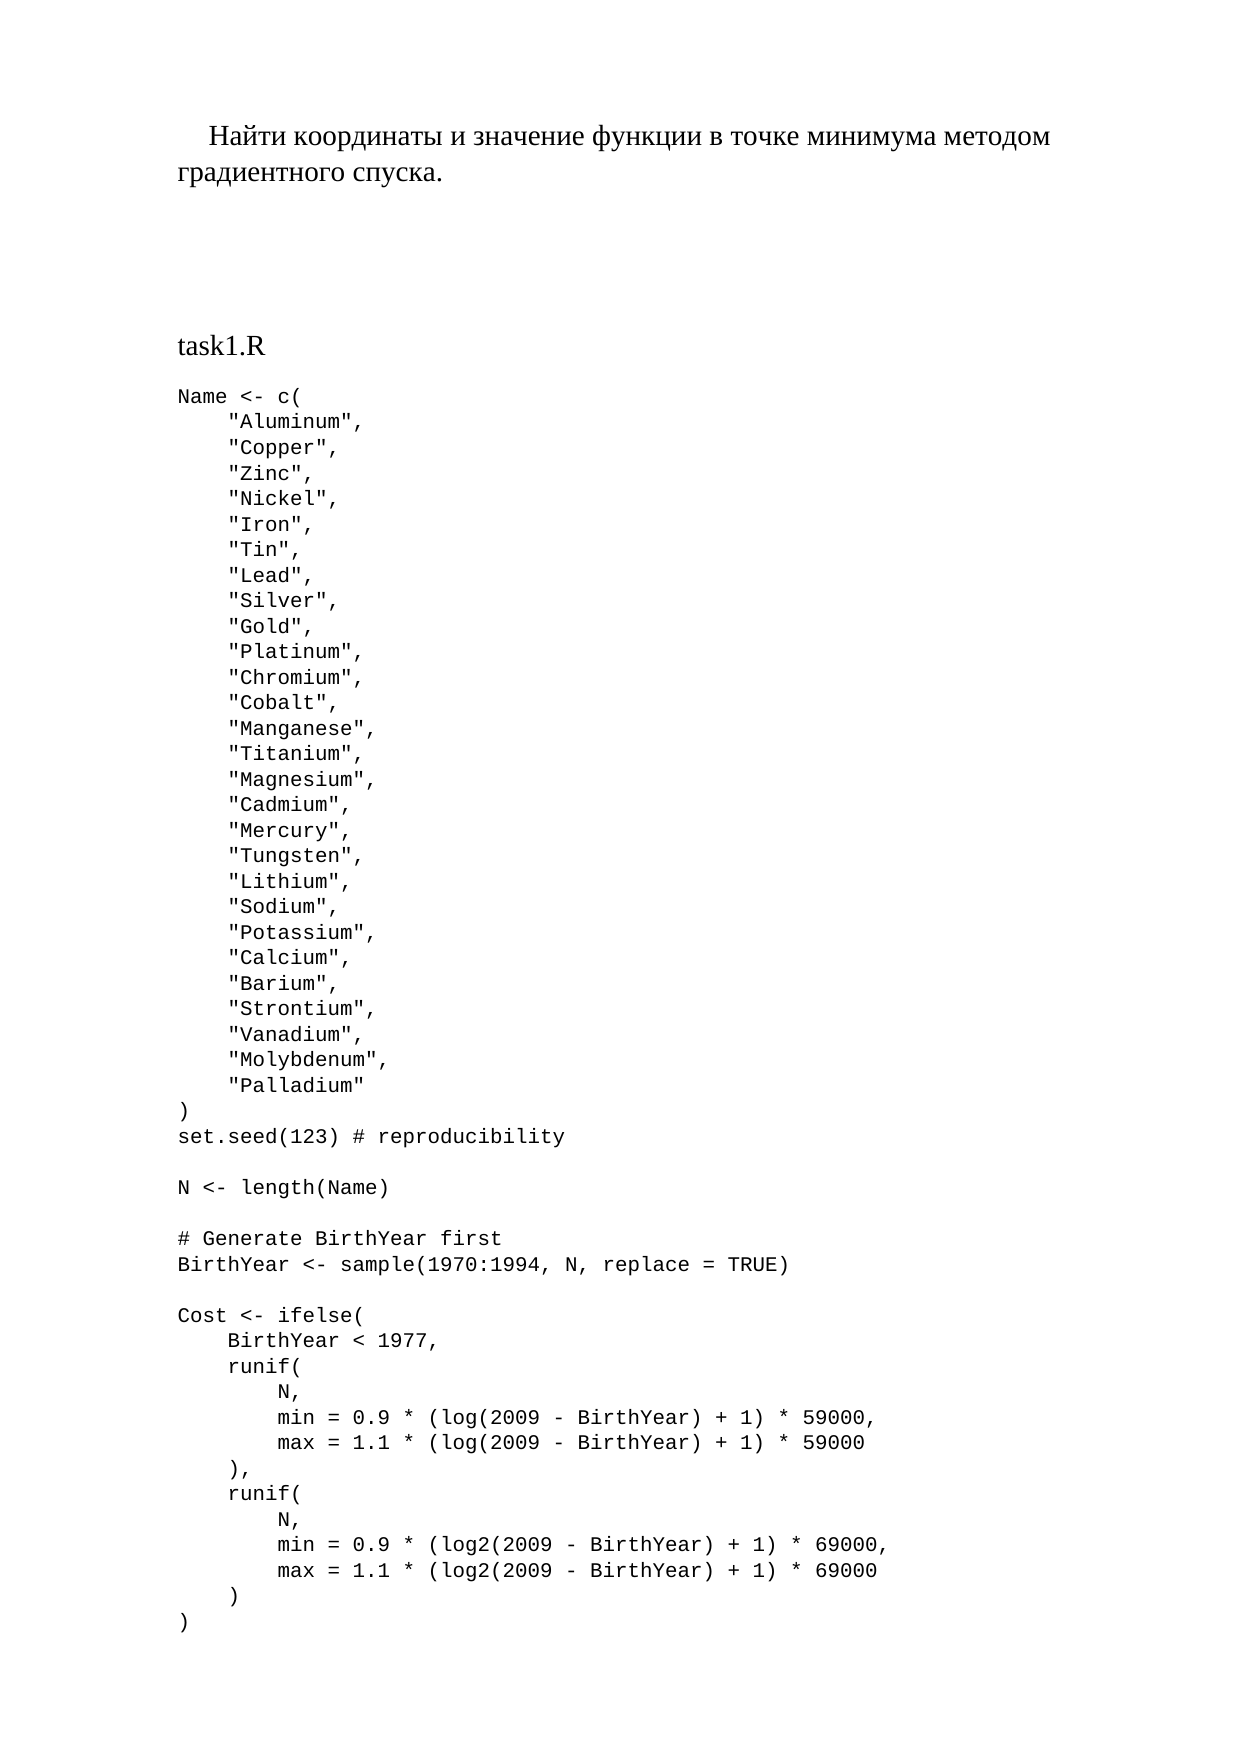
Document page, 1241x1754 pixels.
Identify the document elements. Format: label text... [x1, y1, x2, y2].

text "Barium", [177, 973, 1152, 997]
text ) [177, 1101, 1152, 1124]
text ), [177, 1458, 1152, 1481]
text "Sodium", [177, 896, 1152, 920]
text set.seed(123) # reproducibility [177, 1126, 1152, 1150]
text N, [177, 1381, 1152, 1405]
text # Generate BirthYear first [177, 1228, 1152, 1252]
text "Nickel", [177, 488, 1152, 512]
text "Silver", [177, 590, 1152, 614]
text min = 0.9 * (log(2009 - BirthYear) + 1) * 59000, [177, 1407, 1152, 1430]
text runif( [177, 1483, 1152, 1507]
text min = 0.9 * (log2(2009 - BirthYear) + 1) * 69000, [177, 1534, 1152, 1558]
text runif( [177, 1356, 1152, 1379]
text "Copper", [177, 437, 1152, 461]
text BirthYear < 1977, [177, 1330, 1152, 1354]
text "Chromium", [177, 667, 1152, 690]
text "Cobalt", [177, 692, 1152, 716]
text "Iron", [177, 513, 1152, 537]
text task1.R [177, 328, 1091, 362]
text "Potassium", [177, 922, 1152, 946]
text "Magnesium", [177, 769, 1152, 792]
text max = 1.1 * (log(2009 - BirthYear) + 1) * 59000 [177, 1432, 1152, 1456]
text "Tin", [177, 539, 1152, 563]
text "Aluminum", [177, 411, 1152, 435]
text "Lithium", [177, 871, 1152, 894]
text ) [177, 1611, 1152, 1634]
text "Lead", [177, 564, 1152, 588]
text ) [177, 1585, 1152, 1609]
text "Strontium", [177, 998, 1152, 1022]
text "Zinc", [177, 462, 1152, 486]
text "Palladium" [177, 1075, 1152, 1099]
text "Platinum", [177, 641, 1152, 665]
text "Tungsten", [177, 845, 1152, 869]
text Найти координаты и значение функции в точке минимума методом градиентного спуска. [177, 118, 1091, 188]
text N <- length(Name) [177, 1177, 1152, 1201]
text Name <- c( [177, 386, 1152, 409]
text max = 1.1 * (log2(2009 - BirthYear) + 1) * 69000 [177, 1560, 1152, 1583]
text "Gold", [177, 616, 1152, 639]
text "Titanium", [177, 743, 1152, 767]
text "Cadmium", [177, 794, 1152, 818]
text "Manganese", [177, 718, 1152, 741]
text "Mercury", [177, 820, 1152, 843]
text "Calcium", [177, 947, 1152, 971]
text Cost <- ifelse( [177, 1305, 1152, 1328]
text "Vanadium", [177, 1024, 1152, 1048]
text BirthYear <- sample(1970:1994, N, replace = TRUE) [177, 1254, 1152, 1277]
text N, [177, 1509, 1152, 1532]
text "Molybdenum", [177, 1049, 1152, 1073]
